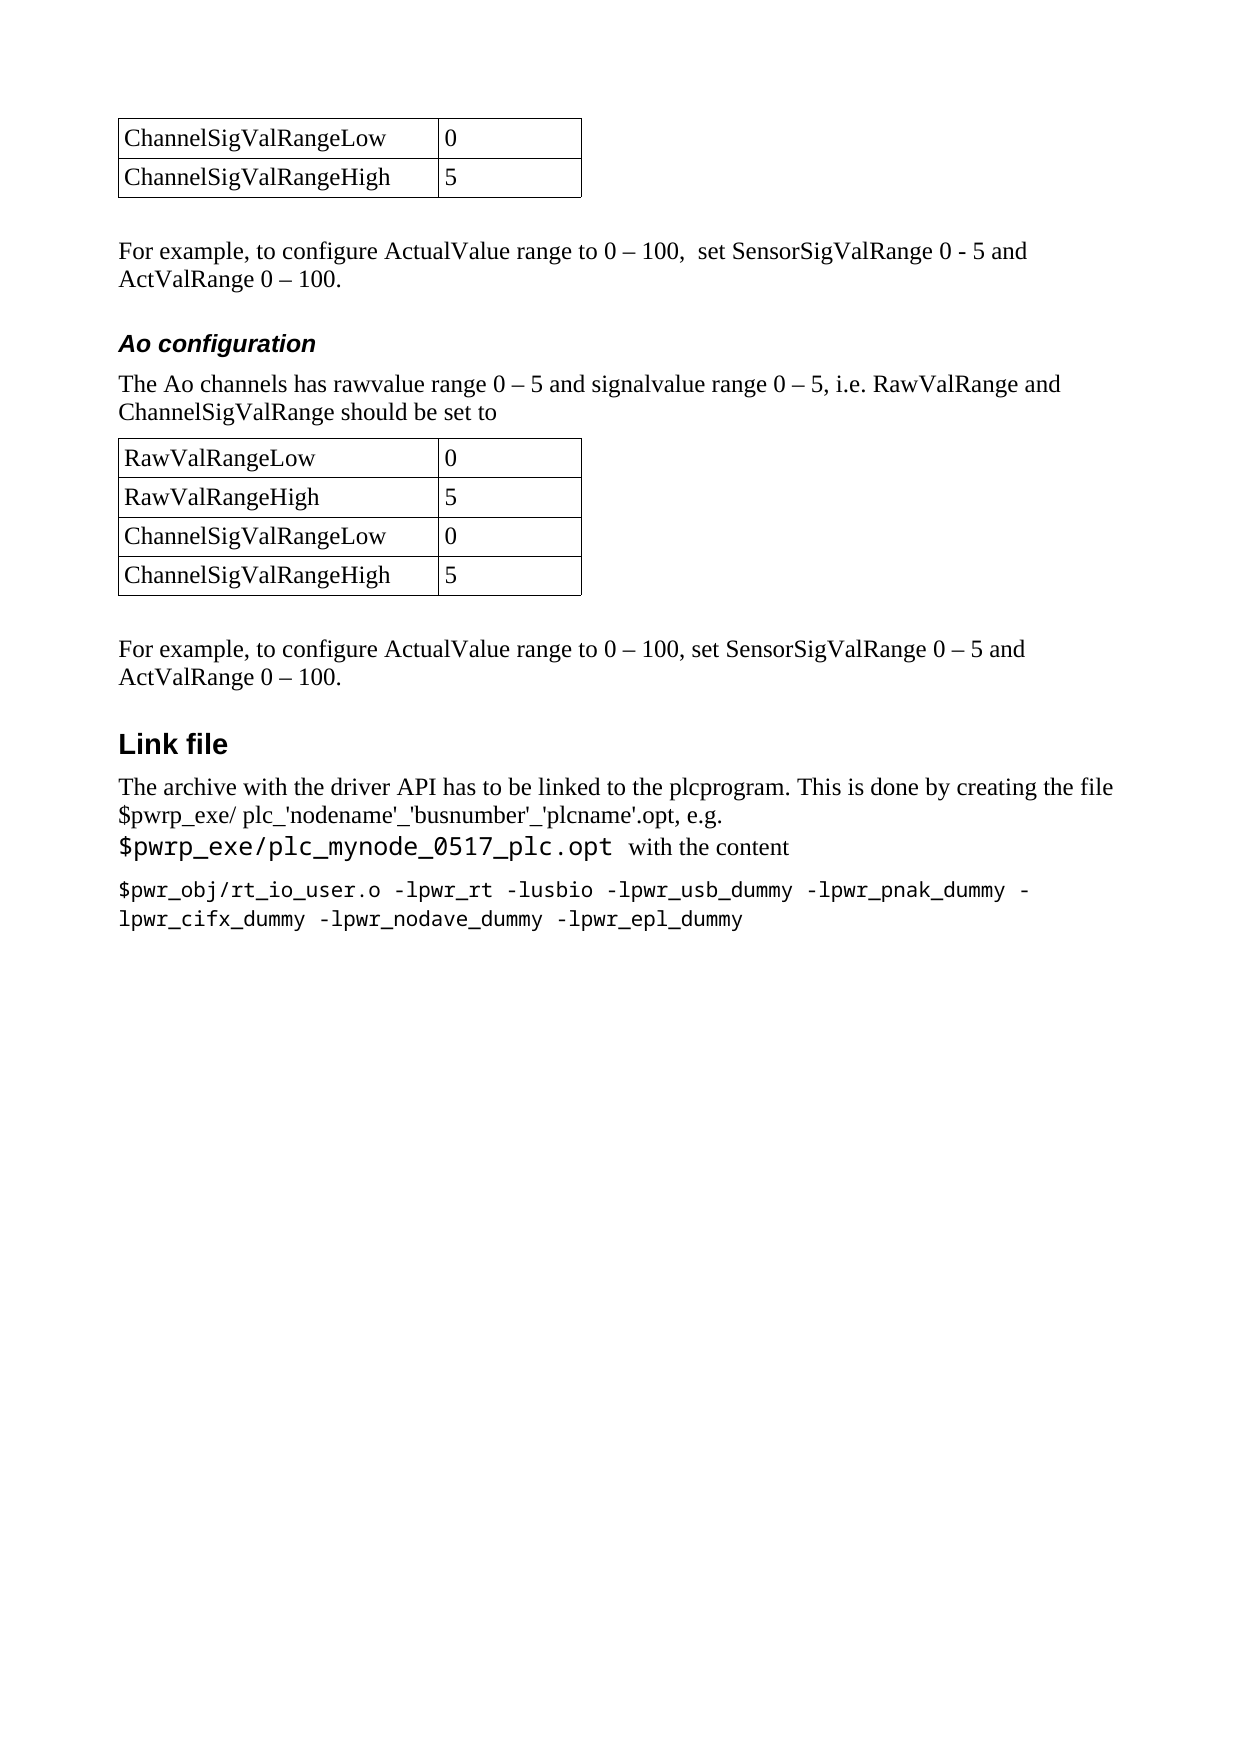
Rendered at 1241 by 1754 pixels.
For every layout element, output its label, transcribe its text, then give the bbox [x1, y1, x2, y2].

table_header RawValRangeLow [119, 439, 438, 477]
table_cell RawValRangeHigh [119, 478, 438, 517]
text The archive with the driver API has to be linked to the plcprogram. This is done by creating the file $pwrp_exe/ plc_'nodename'_'busnumber'_'plcname'.opt, e.g. $pwrp_exe/plc_mynode_0517_plc.opt with the content [118, 773, 1122, 863]
table_cell 5 [439, 557, 581, 595]
table_cell 5 [439, 478, 581, 517]
table_cell 0 [439, 119, 581, 157]
text For example, to configure ActualValue range to 0 – 100, set SensorSigValRange 0 – 5 and ActValRange 0 – 100. [118, 635, 1122, 691]
table_cell ChannelSigValRangeLow [119, 518, 438, 556]
table_cell ChannelSigValRangeHigh [119, 159, 438, 197]
table_cell 5 [439, 159, 581, 197]
subtitle Ao configuration [118, 330, 1122, 358]
table_header 0 [439, 439, 581, 477]
table_cell ChannelSigValRangeLow [119, 119, 438, 157]
table_cell 0 [439, 518, 581, 556]
text $pwr_obj/rt_io_user.o -lpwr_rt -lusbio -lpwr_usb_dummy -lpwr_pnak_dummy -lpwr_cifx_dummy -lpwr_nodave_dummy -lpwr_epl_dummy [118, 875, 1122, 932]
subtitle Link file [118, 728, 1122, 761]
text The Ao channels has rawvalue range 0 – 5 and signalvalue range 0 – 5, i.e. RawValRange and ChannelSigValRange should be set to [118, 370, 1122, 426]
text For example, to configure ActualValue range to 0 – 100, set SensorSigValRange 0 - 5 and ActValRange 0 – 100. [118, 237, 1122, 292]
table_cell ChannelSigValRangeHigh [119, 557, 438, 595]
